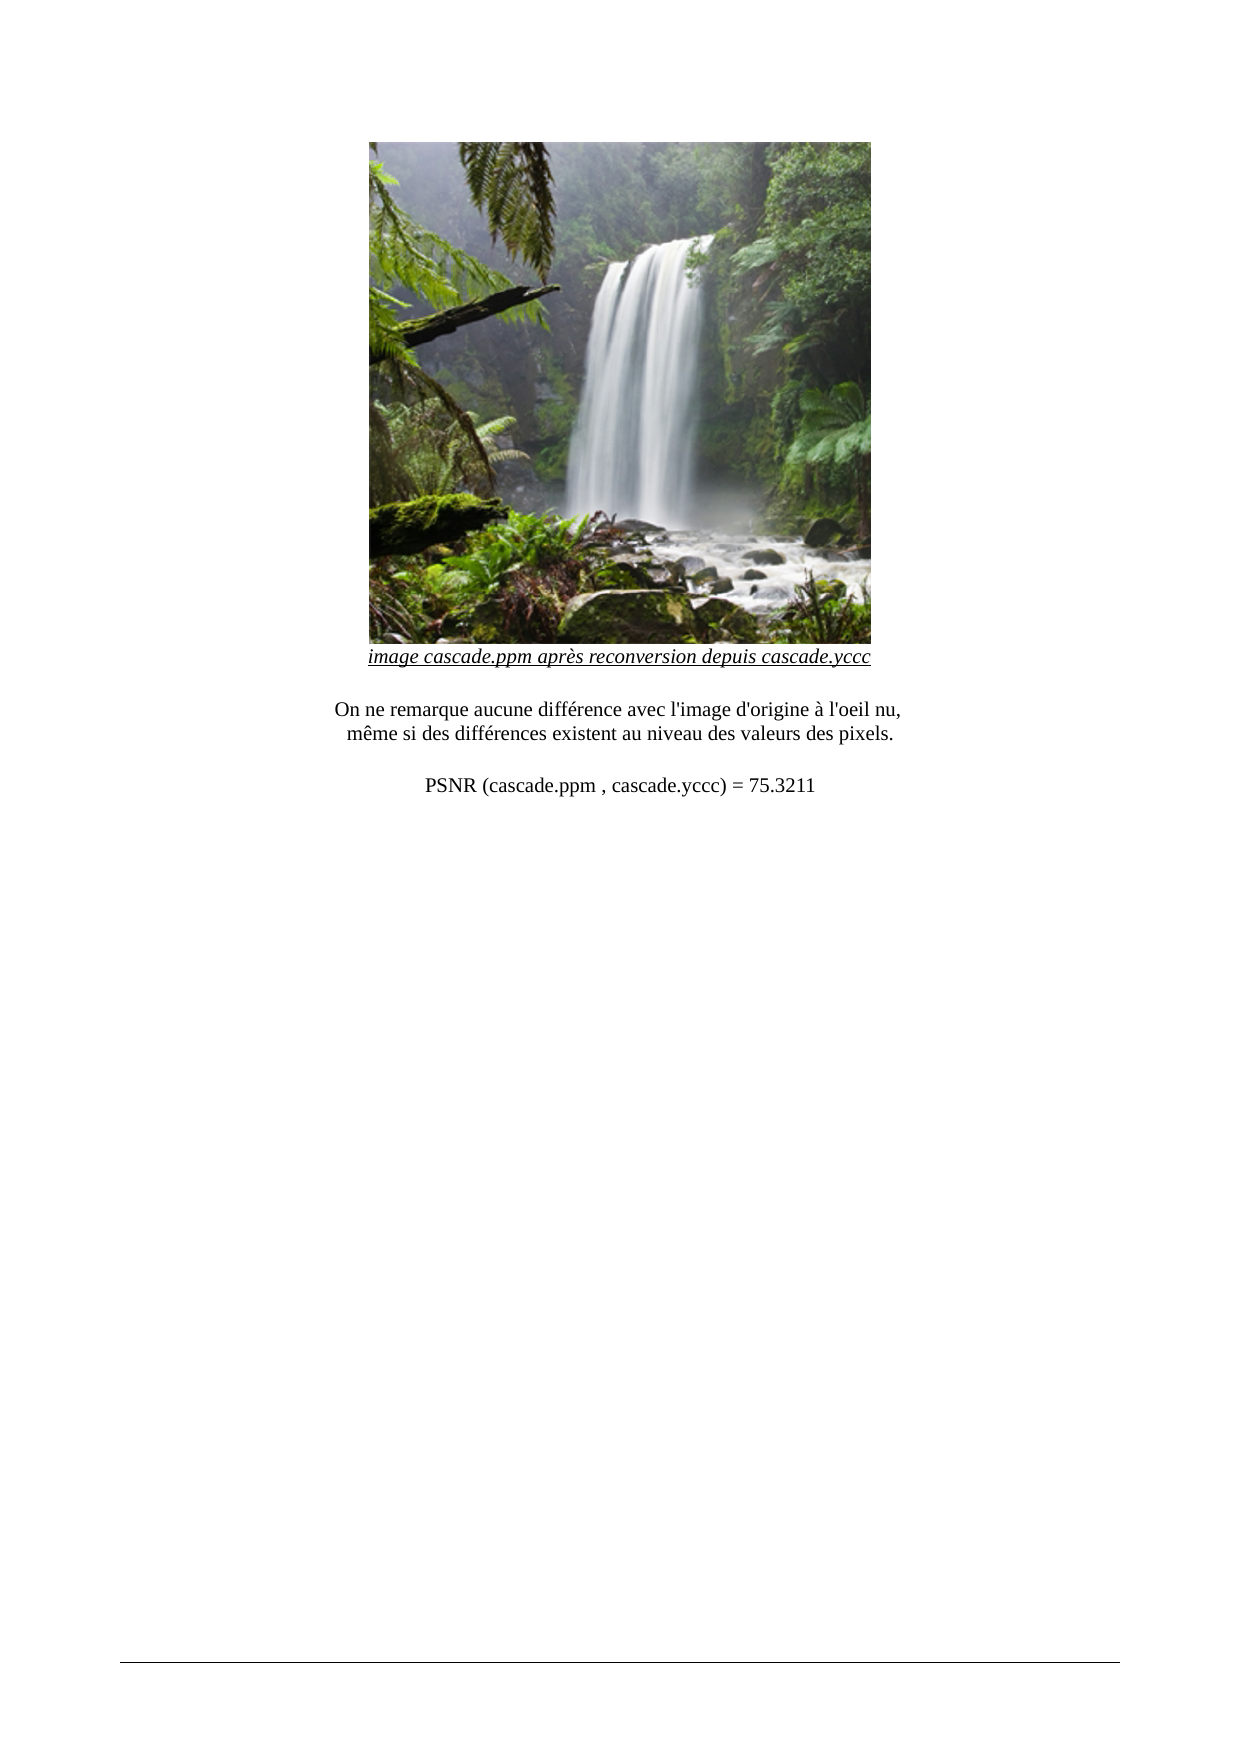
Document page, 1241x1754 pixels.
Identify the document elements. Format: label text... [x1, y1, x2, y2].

text image cascade.ppm après reconversion depuis cascade.yccc [118, 644, 1122, 668]
text PSNR (cascade.ppm , cascade.yccc) = 75.3211 [118, 773, 1122, 797]
text même si des différences existent au niveau des valeurs des pixels. [118, 721, 1122, 745]
picture [118, 142, 1123, 644]
text On ne remarque aucune différence avec l'image d'origine à l'oeil nu, [118, 697, 1122, 721]
